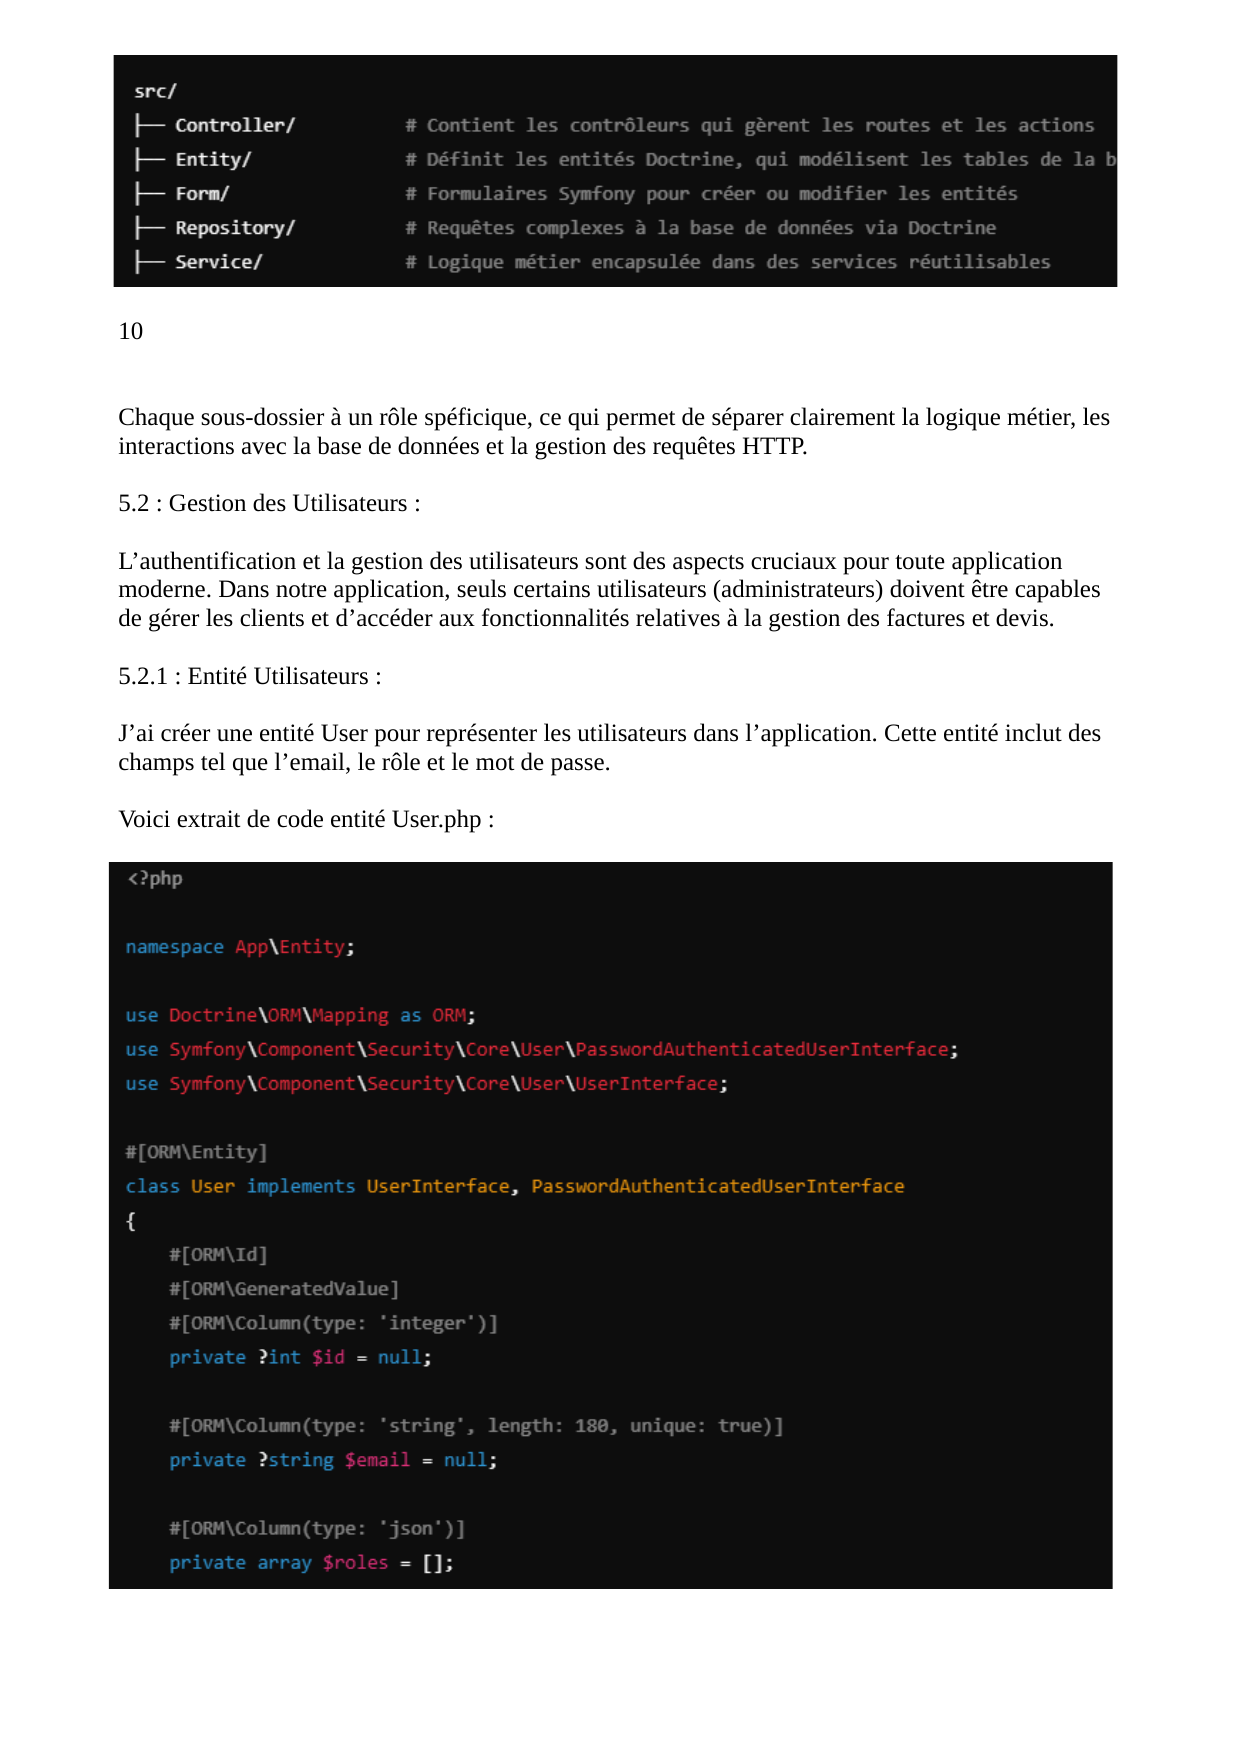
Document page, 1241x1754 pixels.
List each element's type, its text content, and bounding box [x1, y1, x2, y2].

picture [108, 862, 1113, 1589]
text Chaque sous-dossier à un rôle spéficique, ce qui permet de séparer clairement la logique métier, les interactions avec la base de données et la gestion des requêtes HTTP. [118, 402, 1122, 459]
text 5.2.1 : Entité Utilisateurs : [118, 661, 1122, 689]
text 5.2 : Gestion des Utilisateurs : [118, 488, 1122, 517]
picture [113, 55, 1118, 287]
text J’ai créer une entité User pour représenter les utilisateurs dans l’application. Cette entité inclut des champs tel que l’email, le rôle et le mot de passe. [118, 718, 1122, 776]
text Voici extrait de code entité User.php : [118, 804, 1122, 833]
text 10 [118, 316, 1122, 344]
text L’authentification et la gestion des utilisateurs sont des aspects cruciaux pour toute application moderne. Dans notre application, seuls certains utilisateurs (administrateurs) doivent être capables de gérer les clients et d’accéder aux fonctionnalités relatives à la gestion des factures et devis. [118, 517, 1122, 632]
